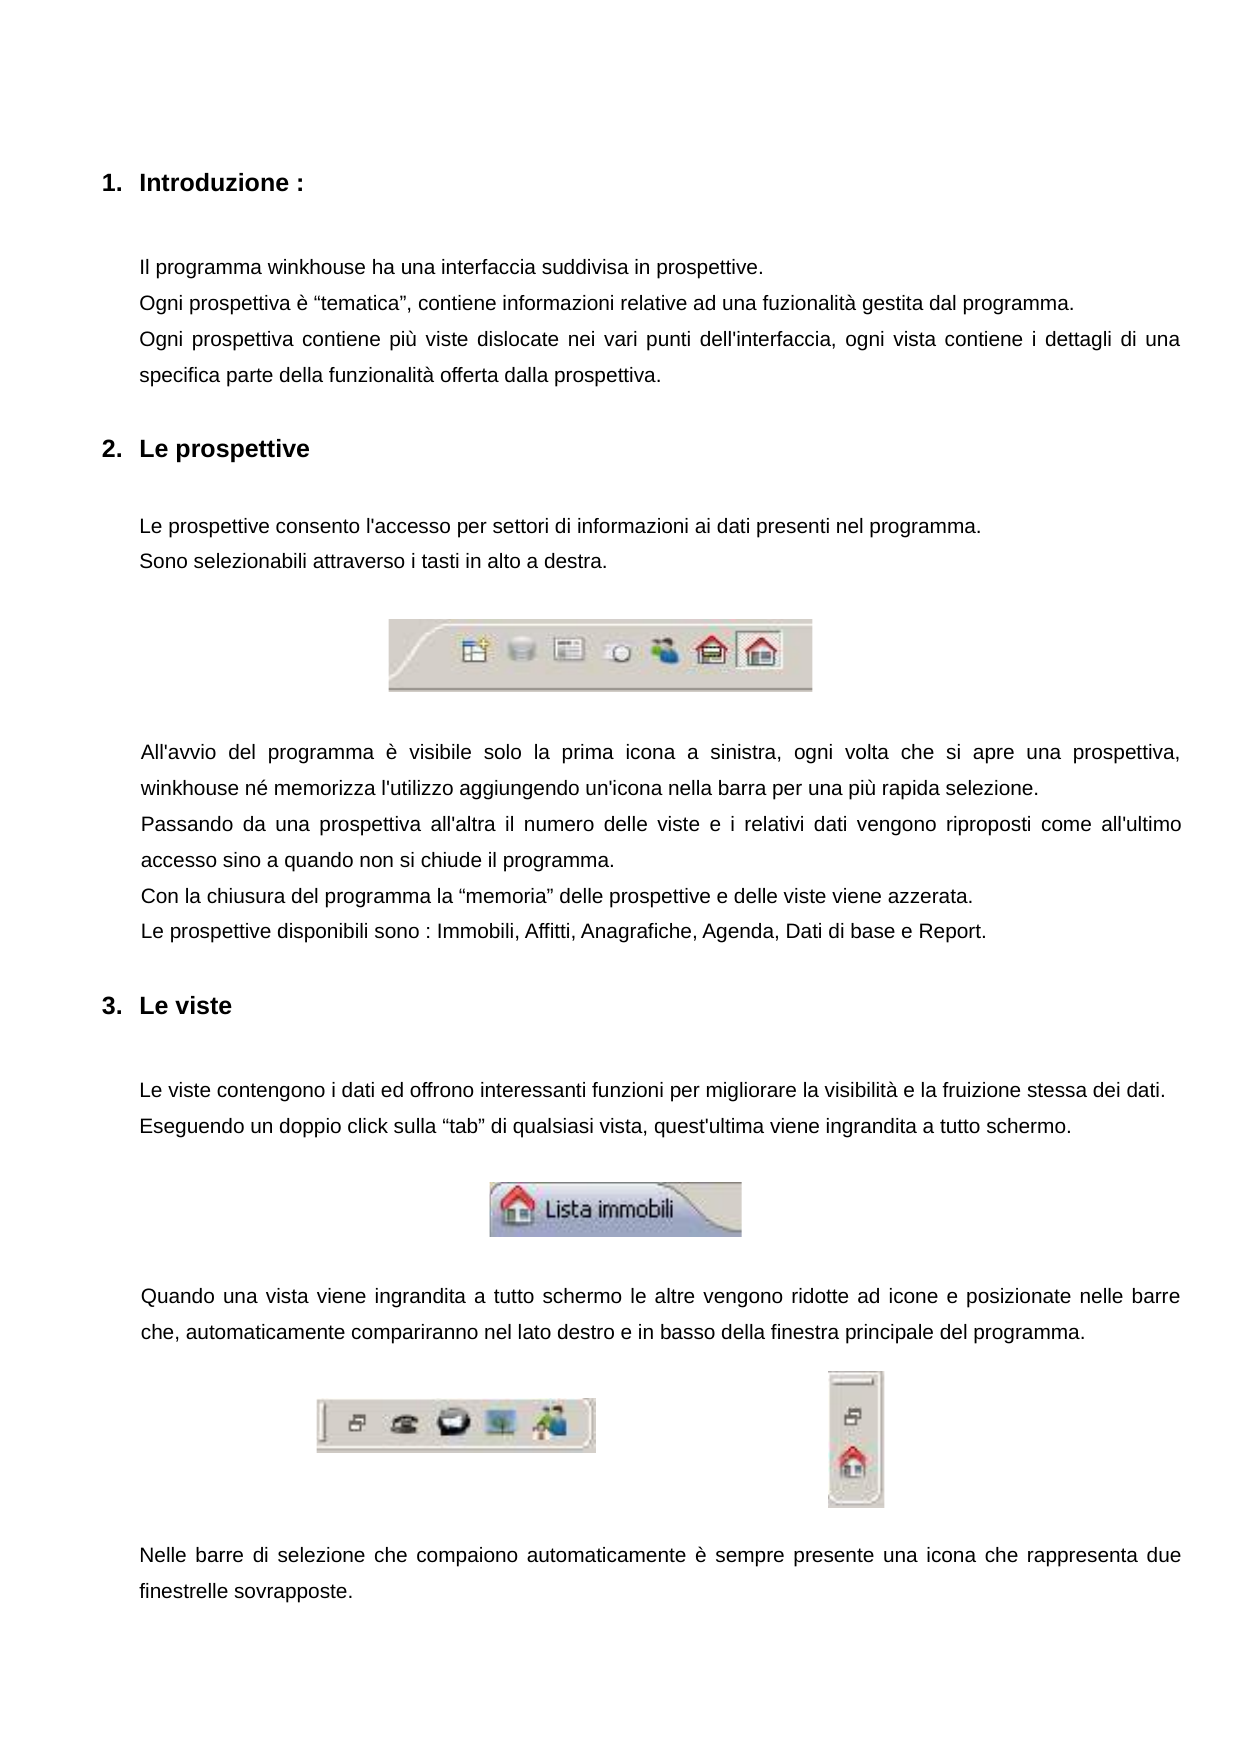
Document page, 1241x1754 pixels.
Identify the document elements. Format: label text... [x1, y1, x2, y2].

list Introduzione : [102, 168, 1183, 197]
list Ogni prospettiva è “tematica”, contiene informazioni relative ad una fuzionalità gestita dal programma. [102, 291, 1183, 314]
picture [489, 1182, 742, 1237]
list Eseguendo un doppio click sulla “tab” di qualsiasi vista, quest'ultima viene ingrandita a tutto schermo. [102, 1113, 1183, 1137]
text Le prospettive disponibili sono : Immobili, Affitti, Anagrafiche, Agenda, Dati di base e Report. [141, 919, 1183, 943]
list Le viste [102, 991, 1183, 1020]
picture [316, 1398, 596, 1453]
text Nelle barre di selezione che compaiono automaticamente è sempre presente una icona che rappresenta due finestrelle sovrapposte. [139, 1543, 1183, 1603]
list Il programma winkhouse ha una interfaccia suddivisa in prospettive. [102, 255, 1183, 279]
text Con la chiusura del programma la “memoria” delle prospettive e delle viste viene azzerata. [141, 883, 1183, 907]
text Quando una vista viene ingrandita a tutto schermo le altre vengono ridotte ad icone e posizionate nelle barre che, automaticamente compariranno nel lato destro e in basso della finestra principale del programma. [141, 1284, 1183, 1344]
list Le prospettive [102, 434, 1183, 463]
list Le viste contengono i dati ed offrono interessanti funzioni per migliorare la visibilità e la fruizione stessa dei dati. [102, 1077, 1183, 1101]
list Ogni prospettiva contiene più viste dislocate nei vari punti dell'interfaccia, ogni vista contiene i dettagli di una specifica parte della funzionalità offerta dalla prospettiva. [102, 327, 1183, 386]
list Le prospettive consento l'accesso per settori di informazioni ai dati presenti nel programma. [102, 513, 1183, 537]
picture [388, 619, 813, 692]
picture [828, 1371, 885, 1508]
text All'avvio del programma è visibile solo la prima icona a sinistra, ogni volta che si apre una prospettiva, winkhouse né memorizza l'utilizzo aggiungendo un'icona nella barra per una più rapida selezione. [141, 740, 1183, 799]
list Sono selezionabili attraverso i tasti in alto a destra. [102, 549, 1183, 573]
text Passando da una prospettiva all'altra il numero delle viste e i relativi dati vengono riproposti come all'ultimo accesso sino a quando non si chiude il programma. [141, 812, 1183, 871]
